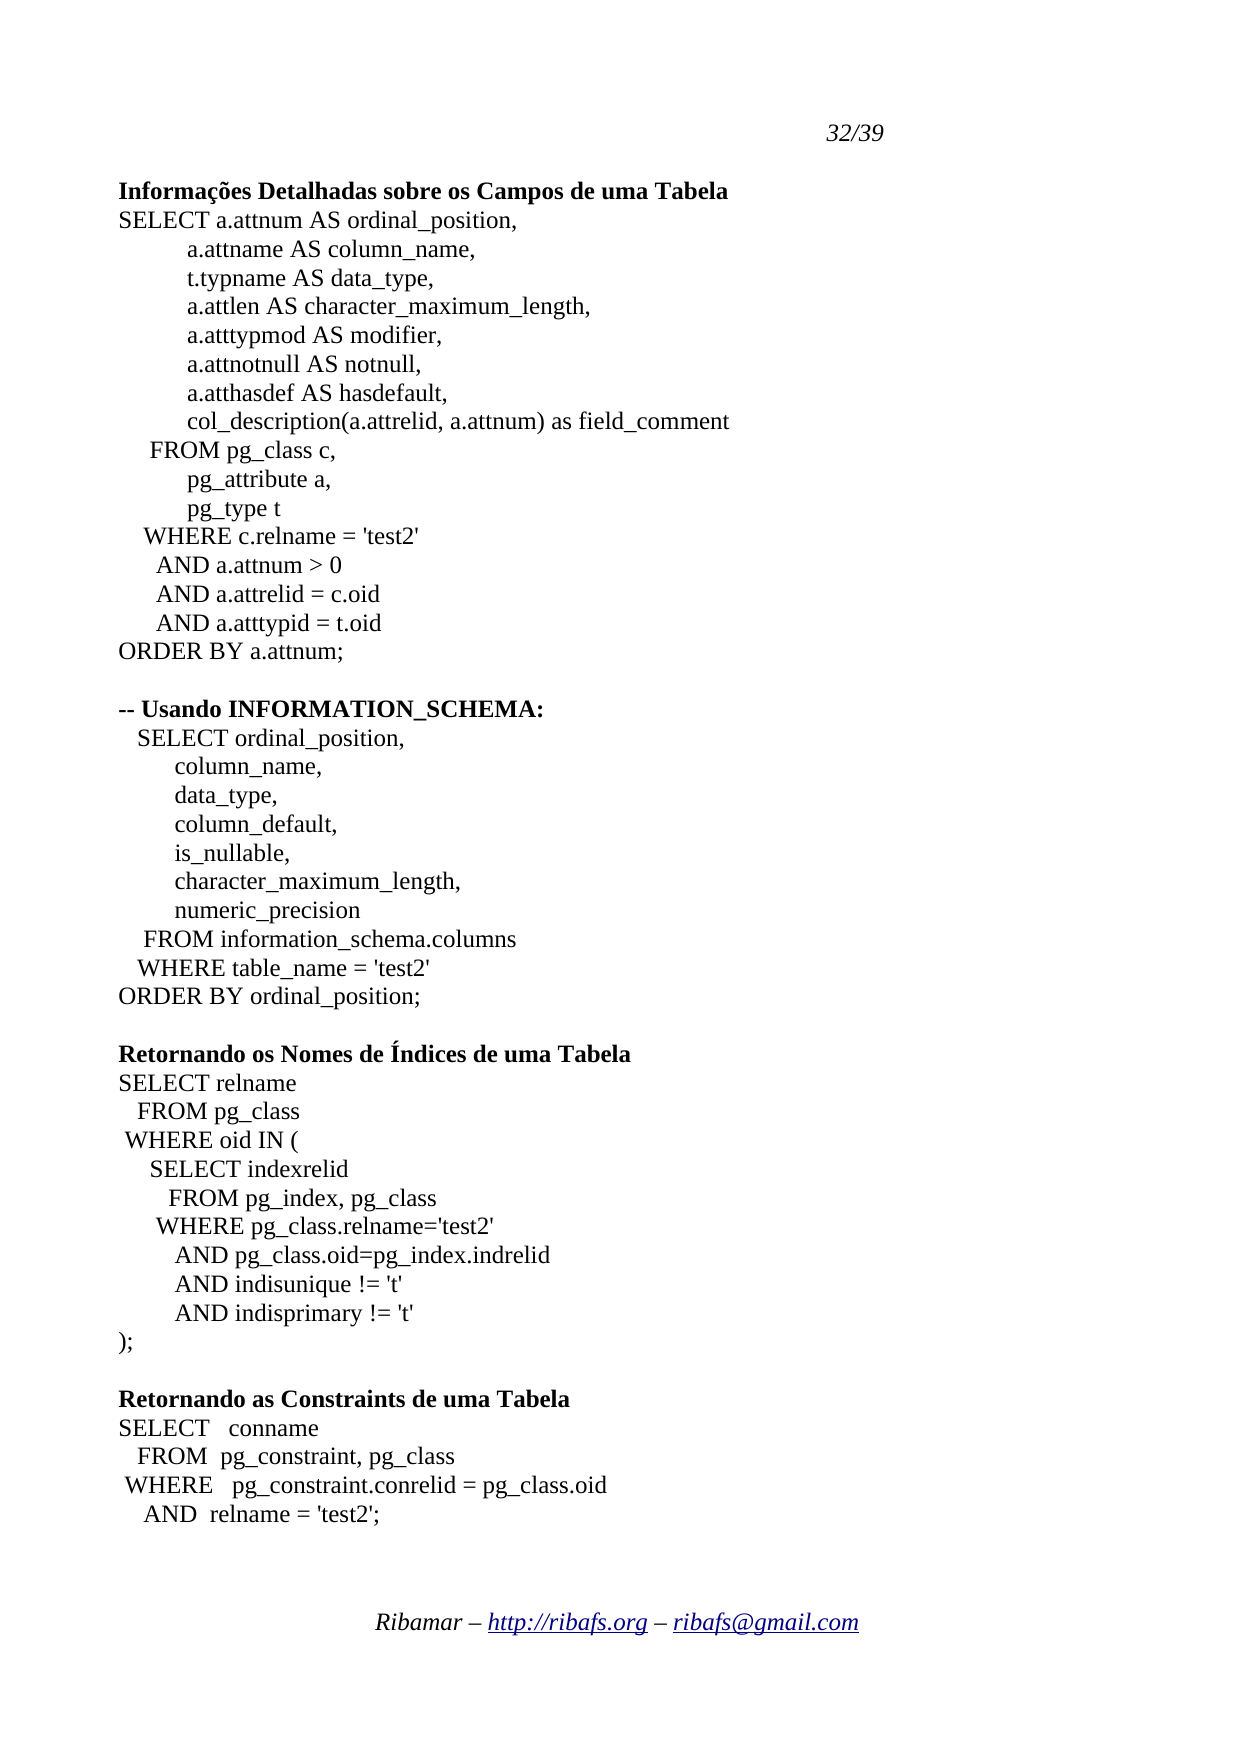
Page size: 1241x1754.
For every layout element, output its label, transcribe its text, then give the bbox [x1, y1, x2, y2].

text column_default, [118, 809, 1122, 838]
text ORDER BY ordinal_position; [118, 981, 1122, 1010]
text pg_type t [118, 493, 1122, 521]
text SELECT conname [118, 1413, 1122, 1441]
text AND a.atttypid = t.oid [118, 608, 1122, 636]
text AND a.attnum > 0 [118, 550, 1122, 579]
text a.atttypmod AS modifier, [118, 320, 1122, 349]
text Retornando as Constraints de uma Tabela [118, 1384, 1122, 1413]
text FROM pg_constraint, pg_class [118, 1441, 1122, 1470]
text a.attname AS column_name, [118, 234, 1122, 263]
text FROM pg_index, pg_class [118, 1183, 1122, 1211]
text Informações Detalhadas sobre os Campos de uma Tabela [118, 176, 1122, 205]
text -- Usando INFORMATION_SCHEMA: [118, 694, 1122, 723]
text FROM pg_class [118, 1096, 1122, 1125]
text Retornando os Nomes de Índices de uma Tabela [118, 1039, 1122, 1068]
text t.typname AS data_type, [118, 263, 1122, 291]
text a.atthasdef AS hasdefault, [118, 378, 1122, 406]
text AND pg_class.oid=pg_index.indrelid [118, 1240, 1122, 1269]
text is_nullable, [118, 838, 1122, 866]
text ORDER BY a.attnum; [118, 636, 1122, 665]
text pg_attribute a, [118, 464, 1122, 493]
text WHERE pg_class.relname='test2' [118, 1211, 1122, 1240]
text AND relname = 'test2'; [118, 1499, 1122, 1528]
text SELECT relname [118, 1068, 1122, 1096]
text AND indisunique != 't' [118, 1269, 1122, 1298]
text character_maximum_length, [118, 866, 1122, 895]
text FROM pg_class c, [118, 435, 1122, 464]
text column_name, [118, 751, 1122, 780]
text a.attnotnull AS notnull, [118, 349, 1122, 378]
text AND a.attrelid = c.oid [118, 579, 1122, 608]
text WHERE pg_constraint.conrelid = pg_class.oid [118, 1470, 1122, 1499]
text WHERE oid IN ( [118, 1125, 1122, 1154]
text ); [118, 1326, 1122, 1355]
text SELECT indexrelid [118, 1154, 1122, 1183]
text SELECT ordinal_position, [118, 723, 1122, 751]
text AND indisprimary != 't' [118, 1298, 1122, 1326]
text numeric_precision [118, 895, 1122, 924]
text WHERE table_name = 'test2' [118, 953, 1122, 981]
text col_description(a.attrelid, a.attnum) as field_comment [118, 406, 1122, 435]
text a.attlen AS character_maximum_length, [118, 291, 1122, 320]
text SELECT a.attnum AS ordinal_position, [118, 205, 1122, 234]
text WHERE c.relname = 'test2' [118, 521, 1122, 550]
text data_type, [118, 780, 1122, 809]
text FROM information_schema.columns [118, 924, 1122, 953]
